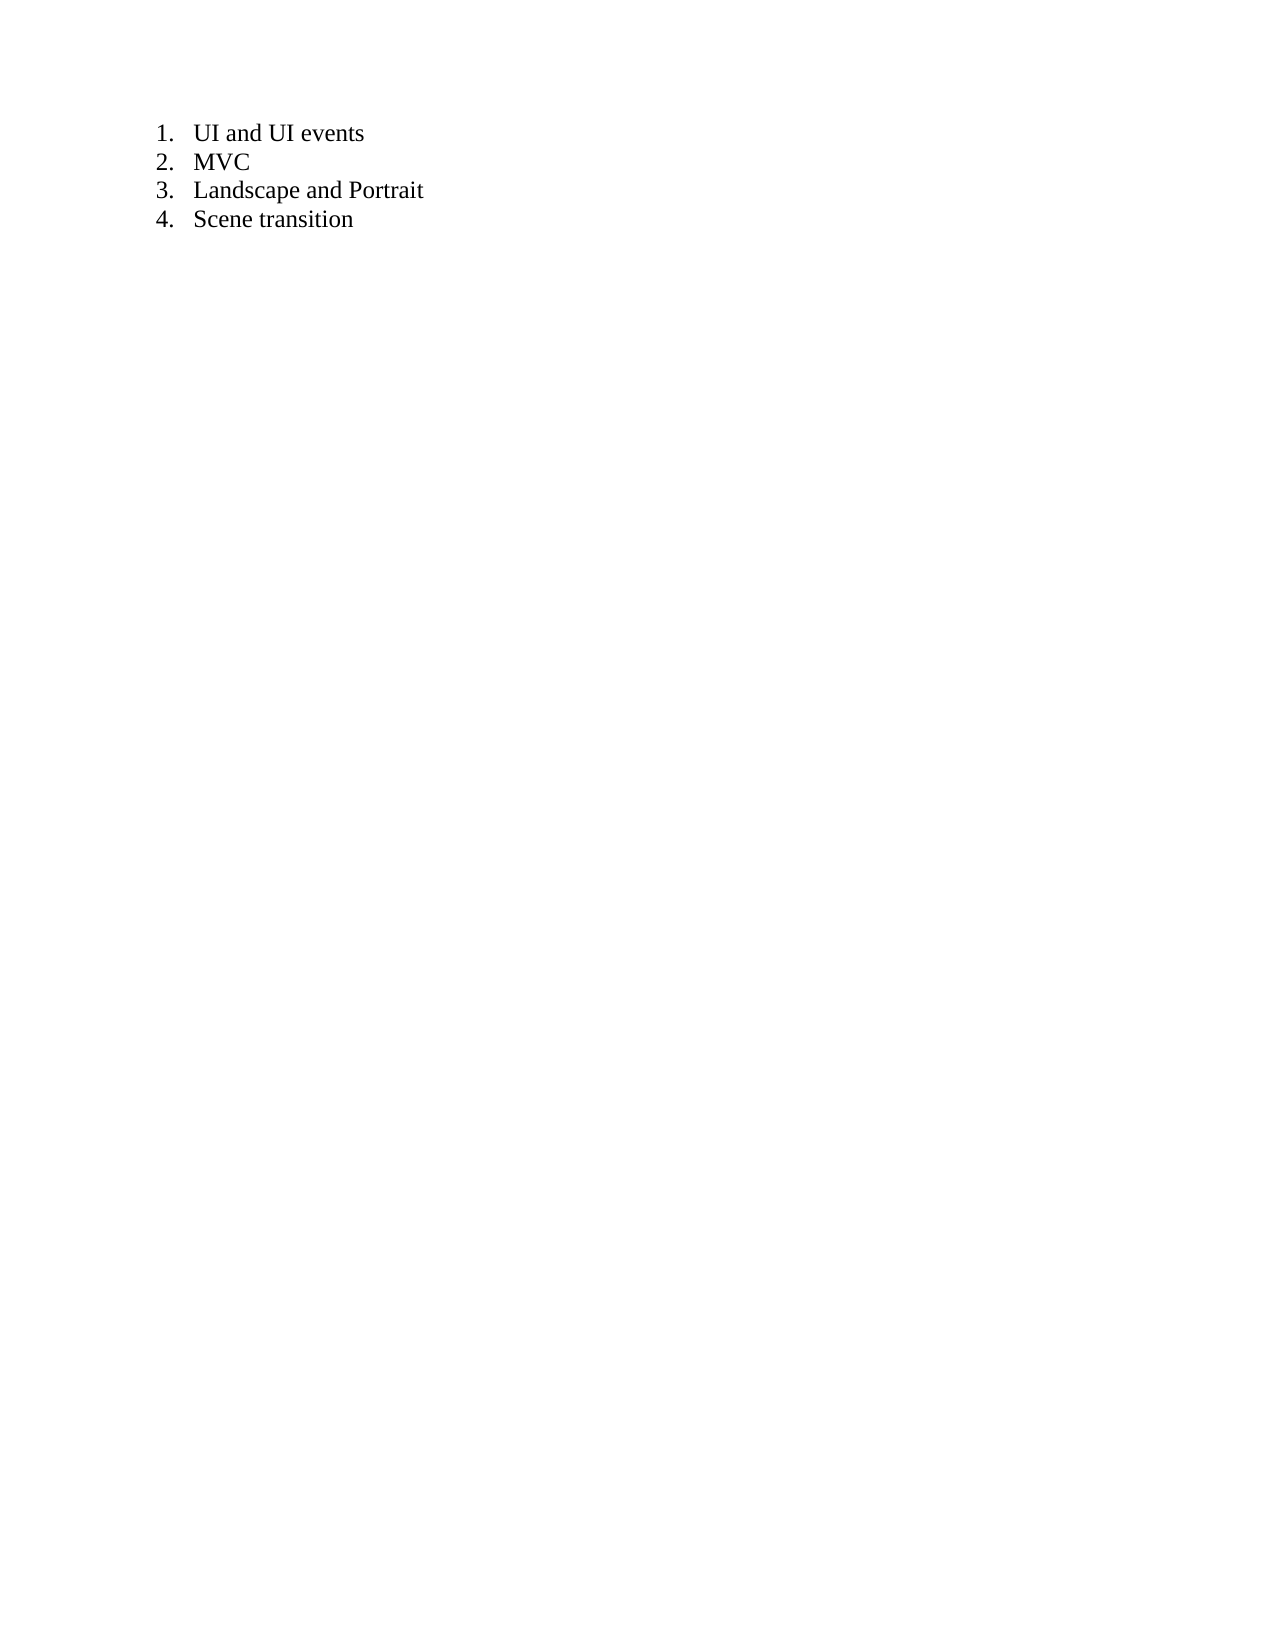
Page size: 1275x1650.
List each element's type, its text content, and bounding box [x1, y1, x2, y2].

list UI and UI events [156, 118, 1157, 147]
list Landscape and Portrait [156, 176, 1157, 204]
list Scene transition [156, 204, 1157, 233]
list MVC [156, 147, 1157, 176]
